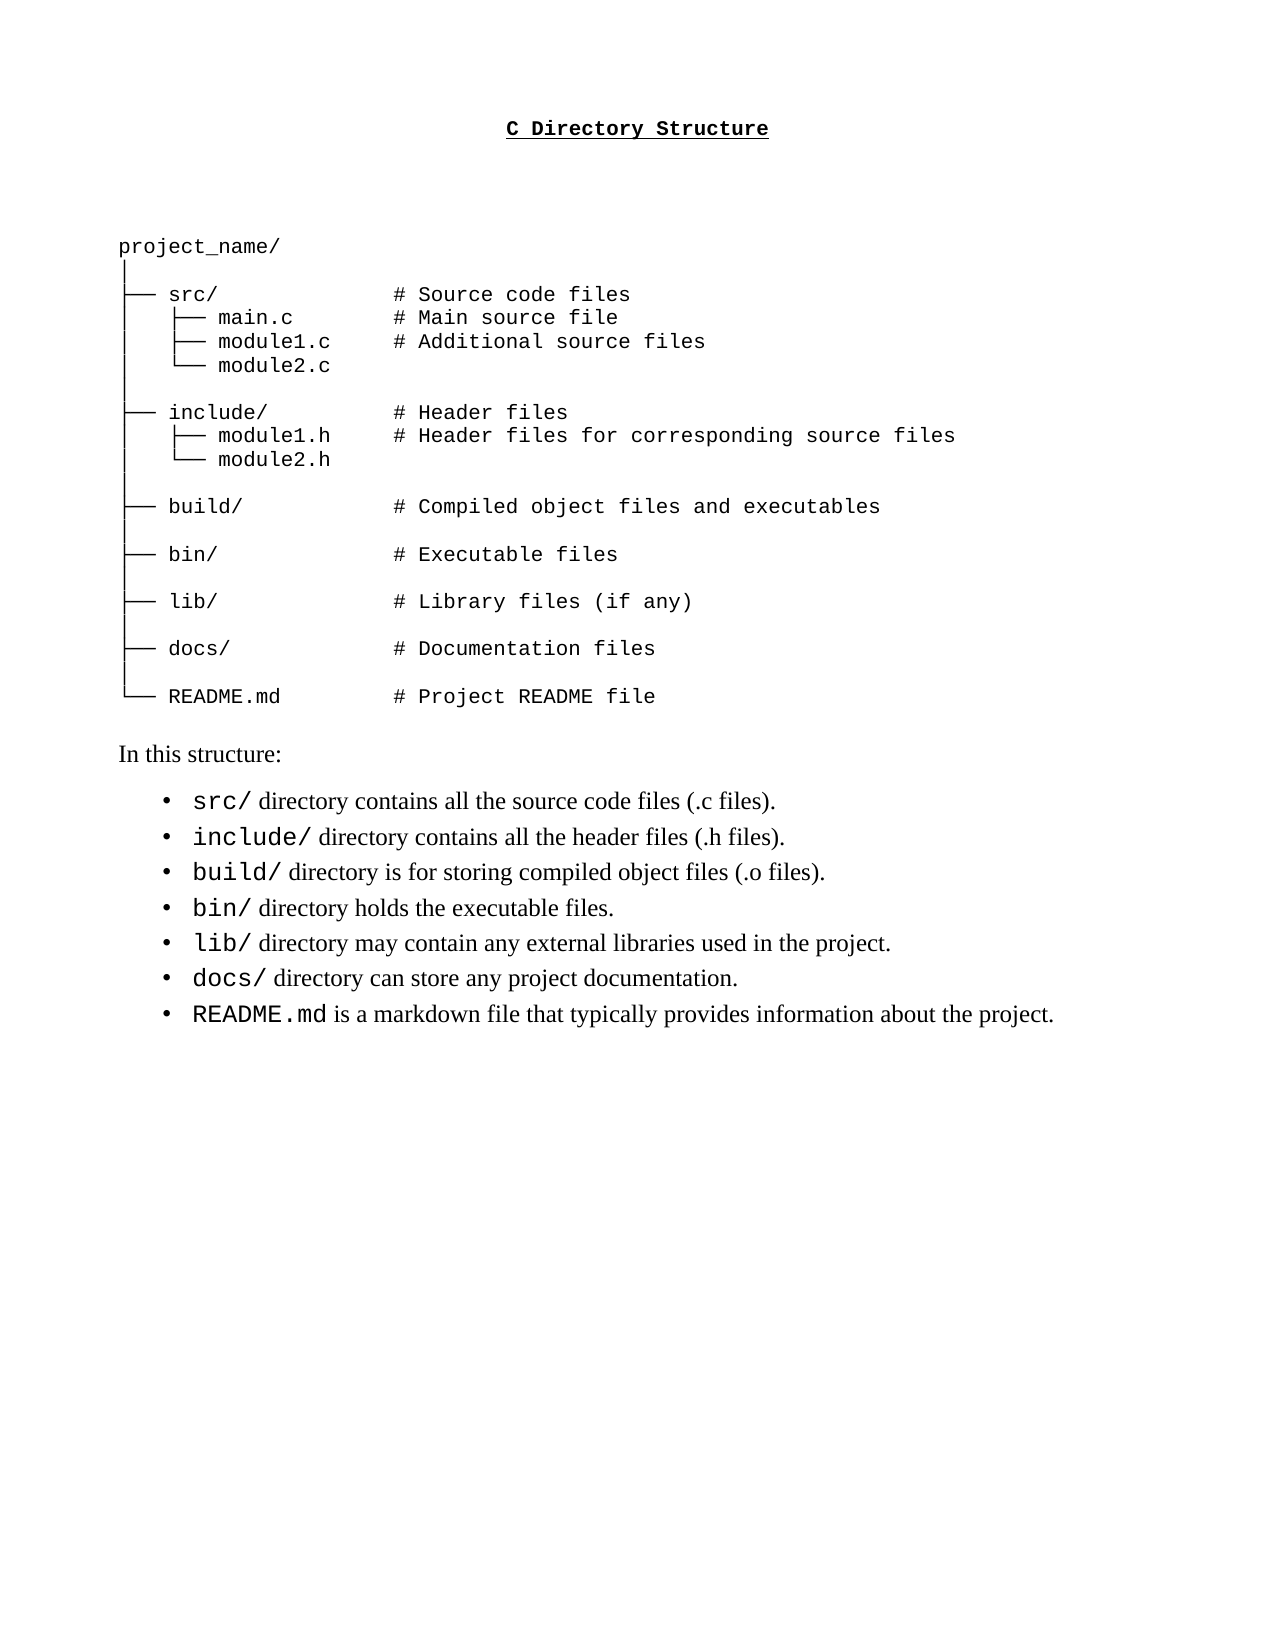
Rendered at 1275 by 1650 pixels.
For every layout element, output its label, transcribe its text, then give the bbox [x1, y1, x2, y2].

list docs/ directory can store any project documentation. [162, 963, 1157, 994]
text │ └── module2.c [118, 354, 1157, 378]
text ├── src/ # Source code files [125, 284, 1157, 307]
text │ [118, 378, 1157, 402]
text │ ├── module1.h # Header files for corresponding source files [118, 426, 1157, 449]
text │ [118, 260, 1157, 284]
text │ └── module2.h [118, 449, 1157, 473]
text └── README.md # Project README file [118, 686, 1157, 709]
text │ ├── main.c # Main source file [118, 307, 1157, 331]
text ├── lib/ # Library files (if any) [118, 591, 1157, 615]
text project_name/ [118, 236, 1157, 260]
text │ ├── module1.c # Additional source files [125, 331, 174, 354]
list src/ directory contains all the source code files (.c files). [162, 786, 1157, 817]
text │ [118, 473, 124, 496]
list build/ directory is for storing compiled object files (.o files). [162, 857, 1157, 888]
text ├── docs/ # Documentation files [118, 638, 1157, 662]
text │ [125, 615, 1157, 638]
text In this structure: [118, 739, 1157, 767]
text │ [118, 662, 1157, 686]
text │ [118, 567, 1157, 591]
text │ [118, 615, 124, 638]
list lib/ directory may contain any external libraries used in the project. [162, 928, 1157, 959]
list include/ directory contains all the header files (.h files). [162, 822, 1157, 853]
text ├── include/ # Header files [125, 402, 1157, 426]
text ├── bin/ # Executable files [125, 544, 1157, 567]
list README.md is a markdown file that typically provides information about the project. [162, 999, 1157, 1030]
text │ [118, 520, 1157, 544]
text C Directory Structure [118, 118, 1157, 142]
text ├── build/ # Compiled object files and executables [118, 496, 1157, 520]
list bin/ directory holds the executable files. [162, 893, 1157, 923]
text │ [125, 473, 1157, 496]
text │ ├── module1.c # Additional source files [175, 331, 1157, 354]
